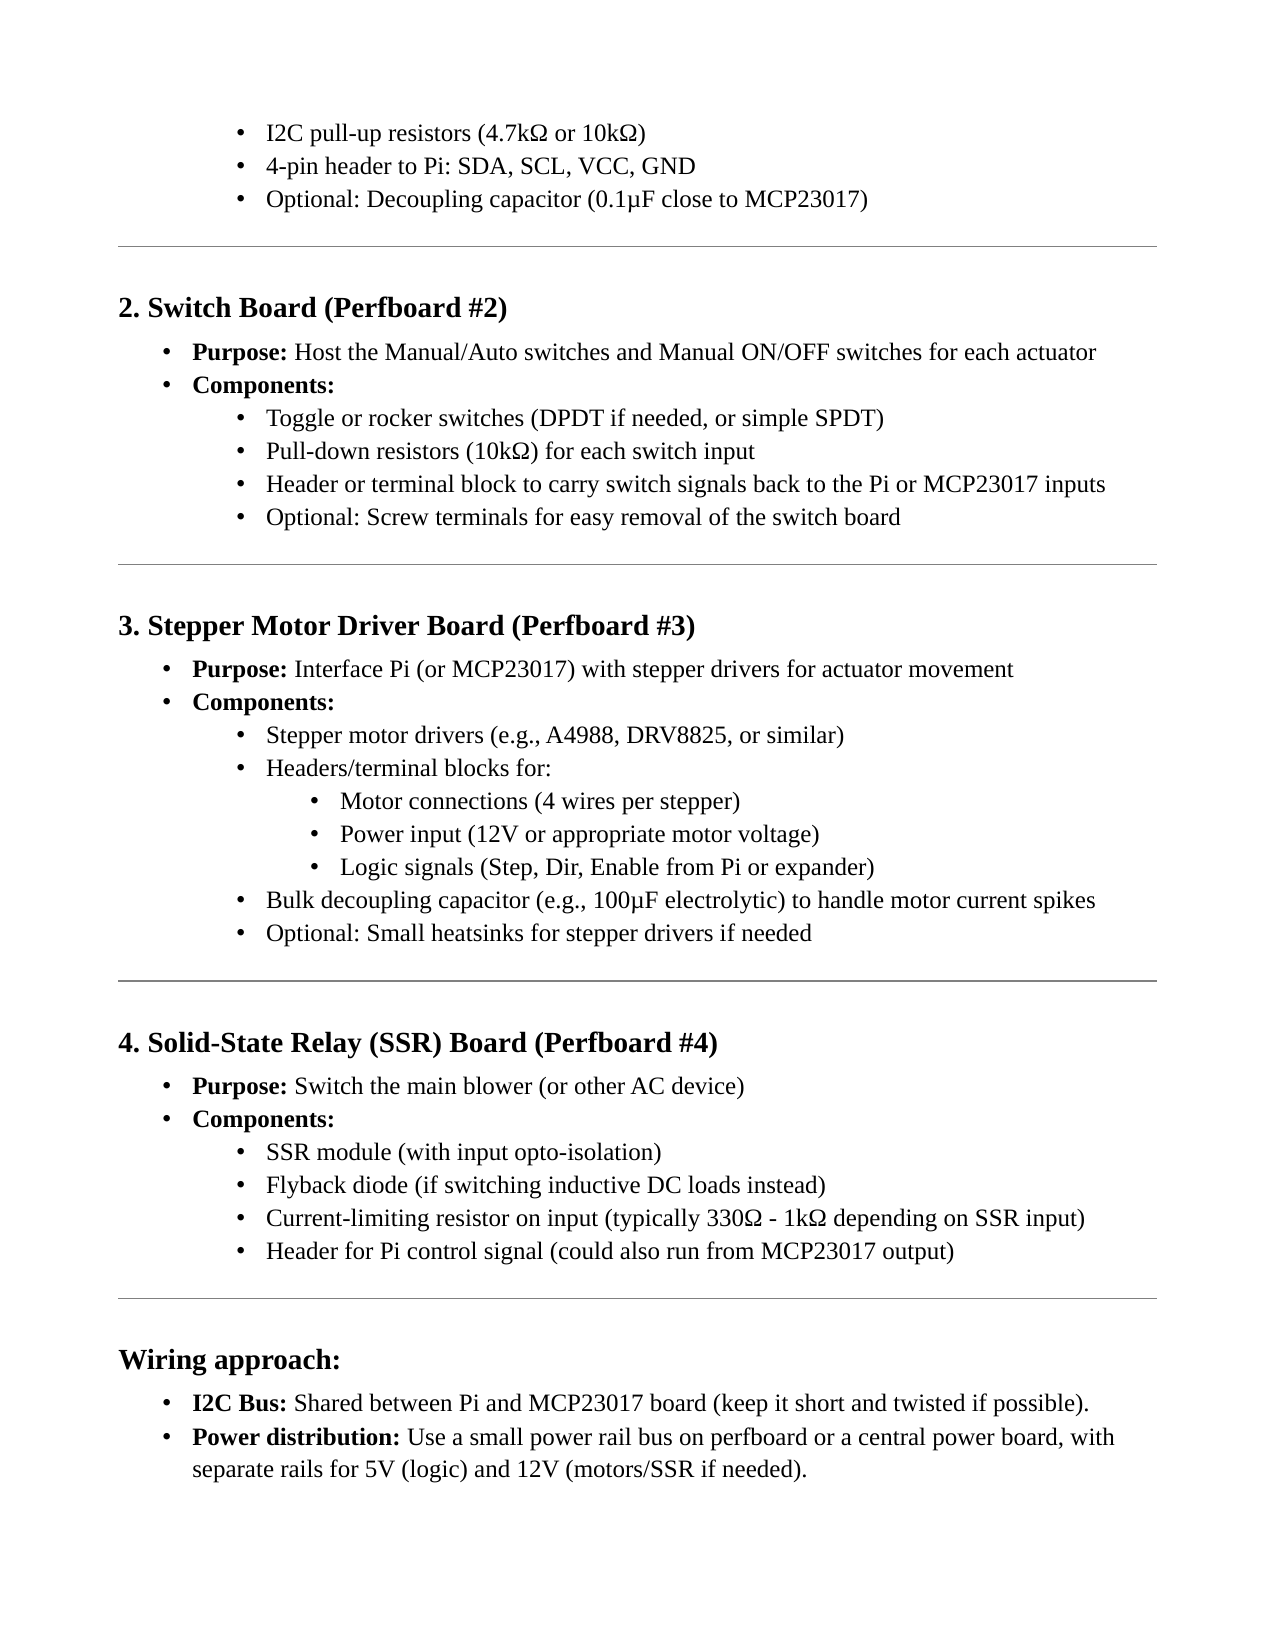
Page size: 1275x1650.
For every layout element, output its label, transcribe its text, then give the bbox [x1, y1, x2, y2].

list Power distribution: Use a small power rail bus on perfboard or a central power board, with separate rails for 5V (logic) and 12V (motors/SSR if needed). [162, 1422, 1157, 1483]
subtitle 4. Solid-State Relay (SSR) Board (Perfboard #4) [118, 1025, 1157, 1058]
list Optional: Small heatsinks for stepper drivers if needed [236, 918, 1157, 947]
list Components: [162, 687, 1157, 716]
list Purpose: Switch the main blower (or other AC device) [162, 1071, 1157, 1100]
list Headers/terminal blocks for: [236, 753, 1157, 782]
list Optional: Screw terminals for easy removal of the switch board [236, 502, 1157, 531]
list 4-pin header to Pi: SDA, SCL, VCC, GND [236, 151, 1157, 180]
list I2C pull-up resistors (4.7kΩ or 10kΩ) [236, 118, 1157, 147]
list Flyback diode (if switching inductive DC loads instead) [236, 1170, 1157, 1199]
list Purpose: Host the Manual/Auto switches and Manual ON/OFF switches for each actuator [162, 337, 1157, 365]
list Pull-down resistors (10kΩ) for each switch input [236, 436, 1157, 464]
list Optional: Decoupling capacitor (0.1µF close to MCP23017) [236, 184, 1157, 213]
list Header or terminal block to carry switch signals back to the Pi or MCP23017 inputs [236, 469, 1157, 497]
list Purpose: Interface Pi (or MCP23017) with stepper drivers for actuator movement [162, 654, 1157, 683]
subtitle 3. Stepper Motor Driver Board (Perfboard #3) [118, 608, 1157, 642]
list Logic signals (Step, Dir, Enable from Pi or expander) [310, 852, 1157, 881]
subtitle Wiring approach: [118, 1342, 1157, 1376]
list SSR module (with input opto-isolation) [236, 1137, 1157, 1166]
list Components: [162, 1104, 1157, 1133]
list Toggle or rocker switches (DPDT if needed, or simple SPDT) [236, 403, 1157, 431]
list I2C Bus: Shared between Pi and MCP23017 board (keep it short and twisted if possible). [162, 1388, 1157, 1417]
list Power input (12V or appropriate motor voltage) [310, 819, 1157, 848]
list Components: [162, 370, 1157, 398]
list Bulk decoupling capacitor (e.g., 100µF electrolytic) to handle motor current spikes [236, 885, 1157, 914]
list Header for Pi control signal (could also run from MCP23017 output) [236, 1236, 1157, 1265]
list Motor connections (4 wires per stepper) [310, 786, 1157, 815]
subtitle 2. Switch Board (Perfboard #2) [118, 291, 1157, 324]
list Current-limiting resistor on input (typically 330Ω - 1kΩ depending on SSR input) [236, 1203, 1157, 1232]
list Stepper motor drivers (e.g., A4988, DRV8825, or similar) [236, 720, 1157, 749]
